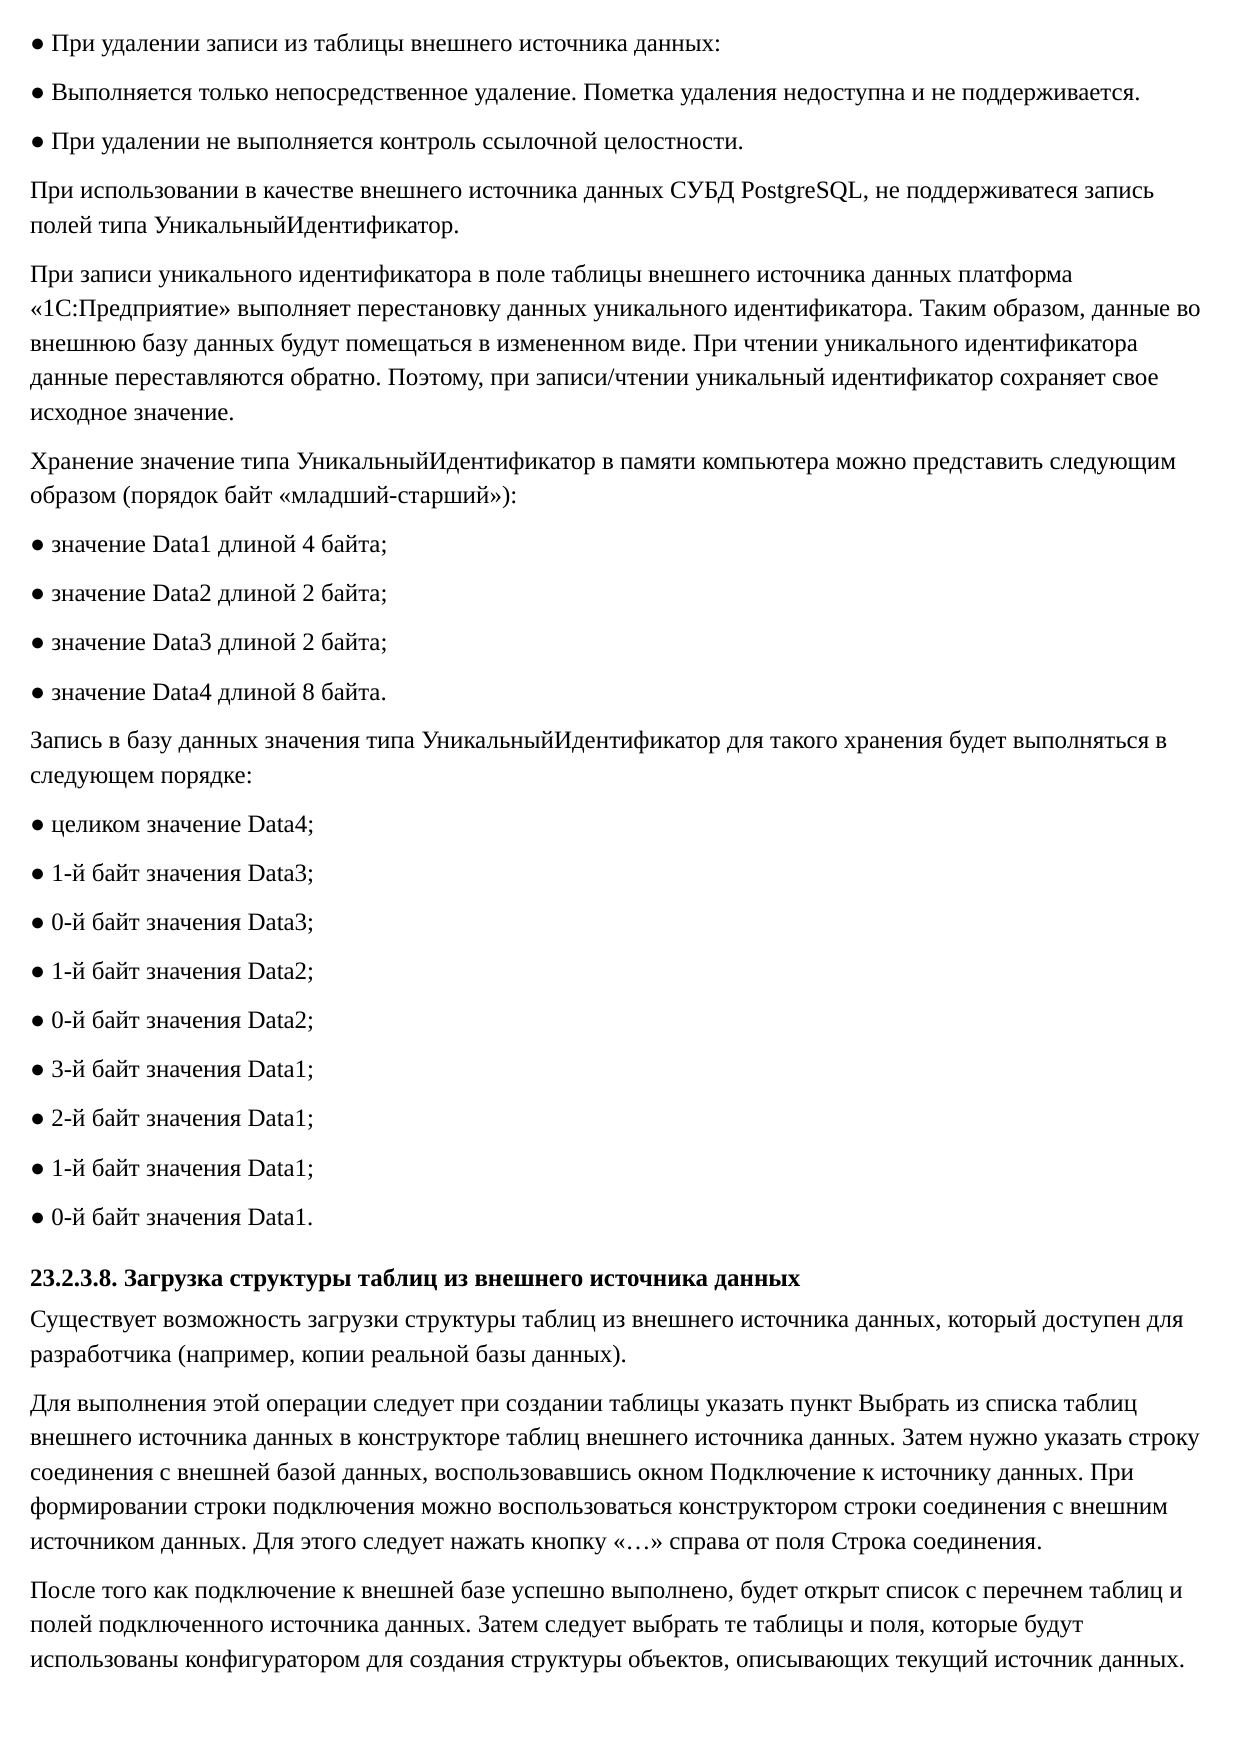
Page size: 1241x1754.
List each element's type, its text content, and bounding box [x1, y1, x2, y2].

text ● значение Data1 длиной 4 байта; [30, 529, 1211, 558]
text ● 3-й байт значения Data1; [30, 1054, 1211, 1083]
text При использовании в качестве внешнего источника данных СУБД PostgreSQL, не поддерживатеся запись полей типа УникальныйИдентификатор. [30, 175, 1211, 238]
text ● При удалении записи из таблицы внешнего источника данных: [30, 28, 1211, 57]
text ● целиком значение Data4; [30, 809, 1211, 838]
text ● значение Data3 длиной 2 байта; [30, 627, 1211, 656]
text ● значение Data2 длиной 2 байта; [30, 578, 1211, 607]
text ● 0-й байт значения Data1. [30, 1202, 1211, 1230]
text ● 0-й байт значения Data2; [30, 1005, 1211, 1034]
text ● значение Data4 длиной 8 байта. [30, 677, 1211, 705]
subtitle 23.2.3.8. Загрузка структуры таблиц из внешнего источника данных [30, 1263, 1211, 1292]
text При записи уникального идентификатора в поле таблицы внешнего источника данных платформа «1С:Предприятие» выполняет перестановку данных уникального идентификатора. Таким образом, данные во внешнюю базу данных будут помещаться в измененном виде. При чтении уникального идентификатора данные переставляются обратно. Поэтому, при записи/чтении уникальный идентификатор сохраняет свое исходное значение. [30, 259, 1211, 426]
text Запись в базу данных значения типа УникальныйИдентификатор для такого хранения будет выполняться в следующем порядке: [30, 726, 1211, 789]
text ● 1-й байт значения Data3; [30, 858, 1211, 887]
text ● Выполняется только непосредственное удаление. Пометка удаления недоступна и не поддерживается. [30, 77, 1211, 106]
text ● 2-й байт значения Data1; [30, 1103, 1211, 1132]
text ● 1-й байт значения Data2; [30, 956, 1211, 985]
text Для выполнения этой операции следует при создании таблицы указать пункт Выбрать из списка таблиц внешнего источника данных в конструкторе таблиц внешнего источника данных. Затем нужно указать строку соединения с внешней базой данных, воспользовавшись окном Подключение к источнику данных. При формировании строки подключения можно воспользоваться конструктором строки соединения с внешним источником данных. Для этого следует нажать кнопку «…» справа от поля Строка соединения. [30, 1388, 1211, 1555]
text ● 0-й байт значения Data3; [30, 907, 1211, 936]
text После того как подключение к внешней базе успешно выполнено, будет открыт список с перечнем таблиц и полей подключенного источника данных. Затем следует выбрать те таблицы и поля, которые будут использованы конфигуратором для создания структуры объектов, описывающих текущий источник данных. [30, 1575, 1211, 1673]
text ● При удалении не выполняется контроль ссылочной целостности. [30, 126, 1211, 155]
text Существует возможность загрузки структуры таблиц из внешнего источника данных, который доступен для разработчика (например, копии реальной базы данных). [30, 1304, 1211, 1368]
text Хранение значение типа УникальныйИдентификатор в памяти компьютера можно представить следующим образом (порядок байт «младший-старший»): [30, 446, 1211, 509]
text ● 1-й байт значения Data1; [30, 1153, 1211, 1181]
